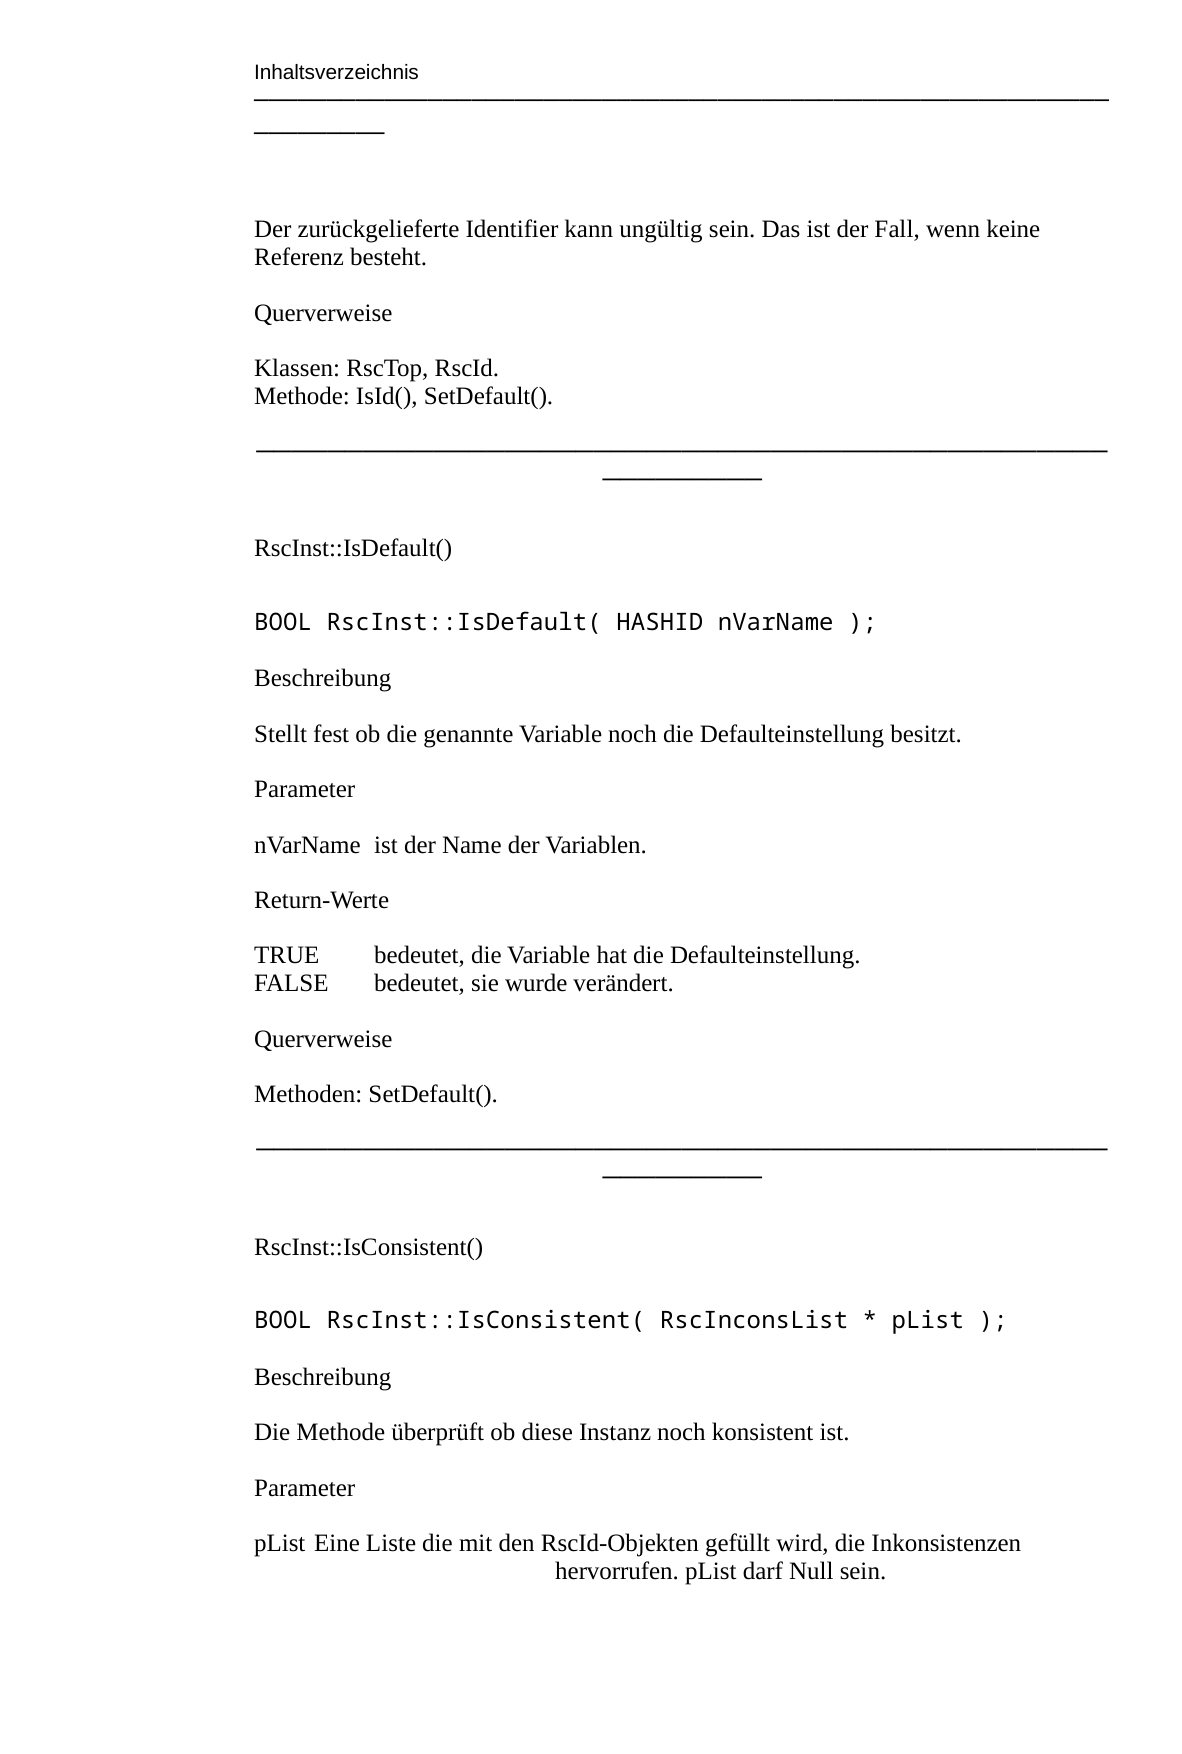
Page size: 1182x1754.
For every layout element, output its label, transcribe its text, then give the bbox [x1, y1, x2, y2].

text RscInst::IsConsistent() [254, 1233, 1110, 1261]
text FALSE bedeutet, sie wurde verändert. [254, 969, 1110, 997]
text Stellt fest ob die genannte Variable noch die Defaulteinstellung besitzt. [254, 720, 1110, 748]
text RscInst::IsDefault() [254, 534, 1110, 562]
text TRUE bedeutet, die Variable hat die Defaulteinstellung. [254, 942, 1110, 969]
text Return-Werte [254, 886, 1110, 914]
text Beschreibung [254, 1363, 1110, 1391]
text Methode: IsId(), SetDefault(). [254, 382, 1110, 409]
text Klassen: RscTop, RscId. [254, 354, 1110, 382]
text Querverweise [254, 1025, 1110, 1052]
text Der zurückgelieferte Identifier kann ungültig sein. Das ist der Fall, wenn keine Referenz besteht. [254, 216, 1110, 271]
text ───────────────────────────────────────────────────────── [254, 1136, 1110, 1191]
list BOOL RscInst::IsDefault( HASHID nVarName ); [254, 604, 1110, 637]
text pList Eine Liste die mit den RscId-Objekten gefüllt wird, die Inkonsistenzen hervorrufen. pList darf Null sein. [254, 1529, 1110, 1584]
text Parameter [254, 775, 1110, 803]
text Querverweise [254, 299, 1110, 326]
text Beschreibung [254, 664, 1110, 692]
text ───────────────────────────────────────────────────────── [254, 437, 1110, 493]
text Die Methode überprüft ob diese Instanz noch konsistent ist. [254, 1418, 1110, 1446]
text nVarName ist der Name der Variablen. [254, 831, 1110, 858]
list BOOL RscInst::IsConsistent( RscInconsList * pList ); [254, 1302, 1110, 1335]
text Parameter [254, 1474, 1110, 1501]
text Methoden: SetDefault(). [254, 1080, 1110, 1108]
